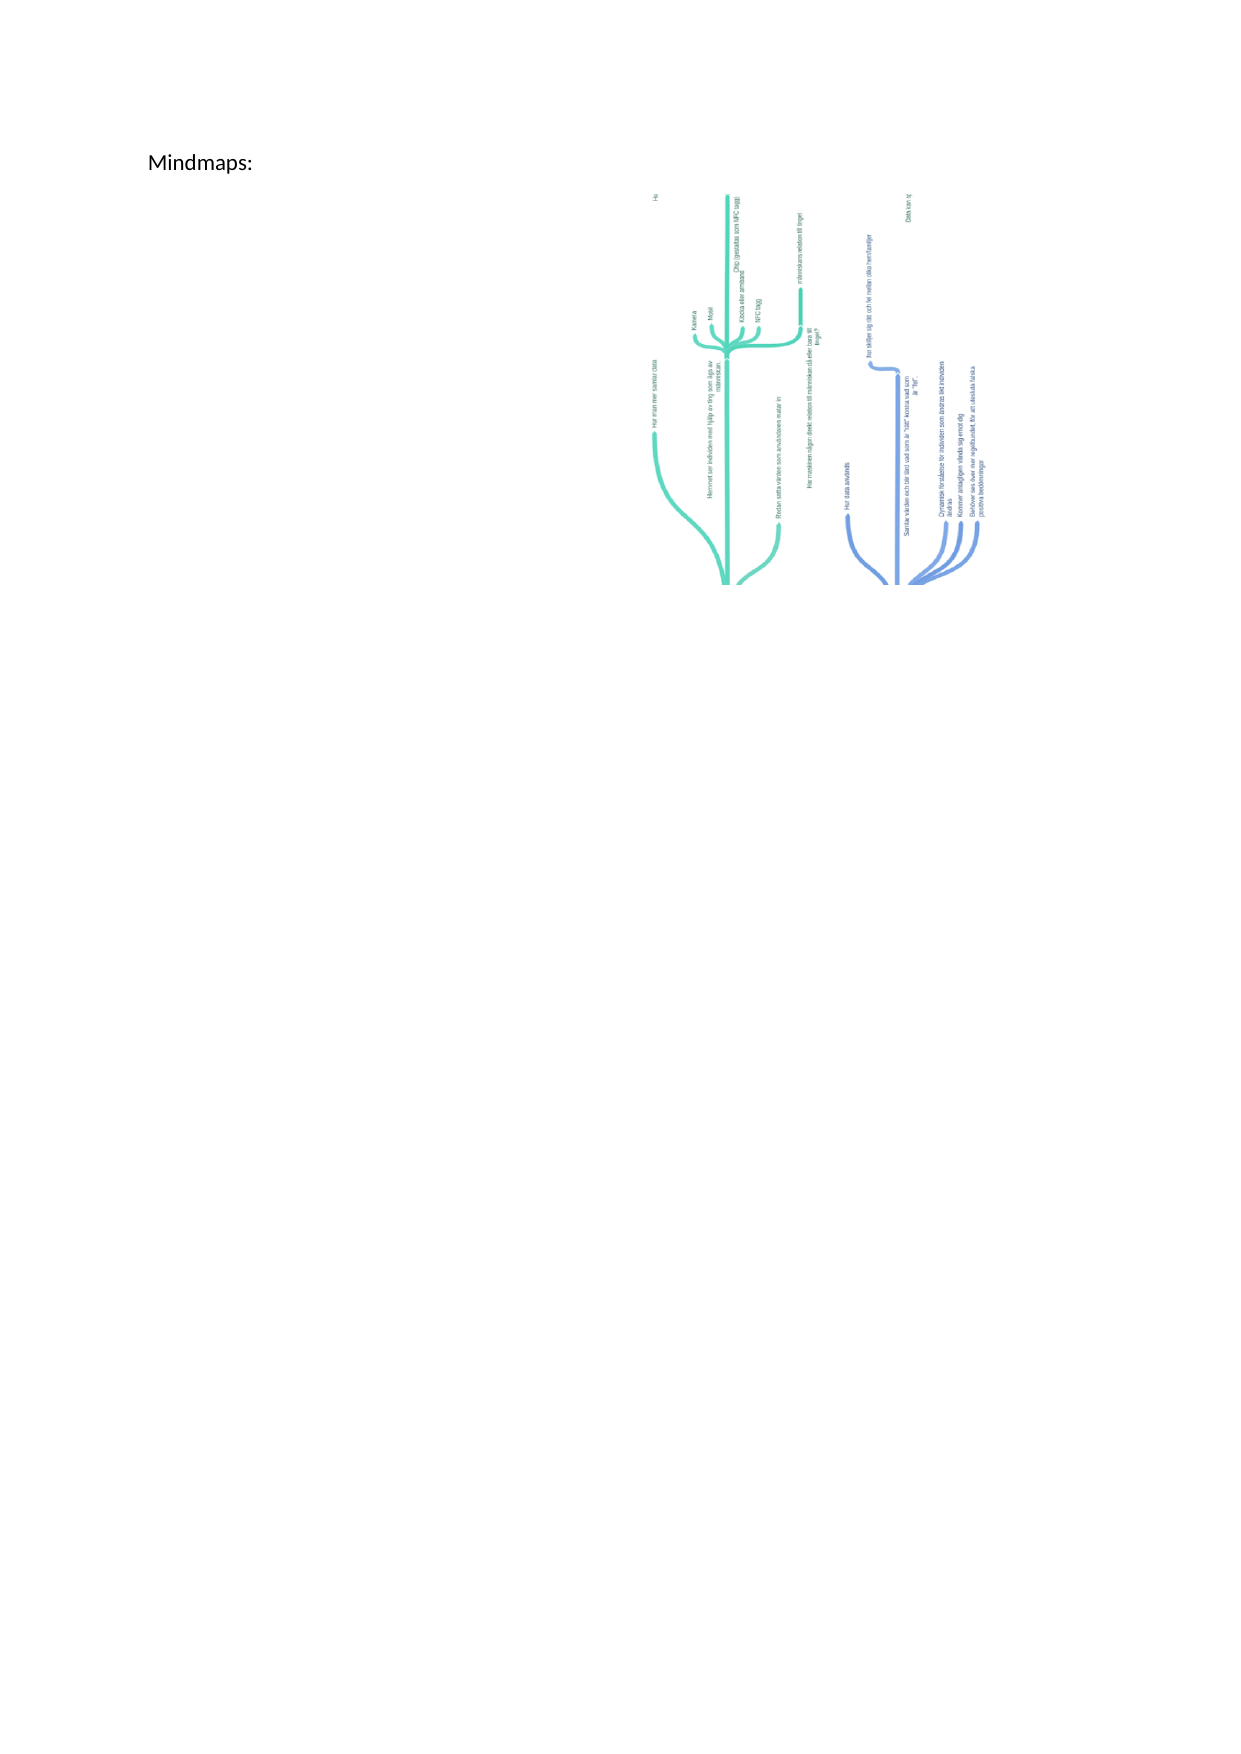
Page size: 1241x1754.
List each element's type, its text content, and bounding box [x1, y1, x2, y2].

text Mindmaps: [148, 148, 1093, 176]
